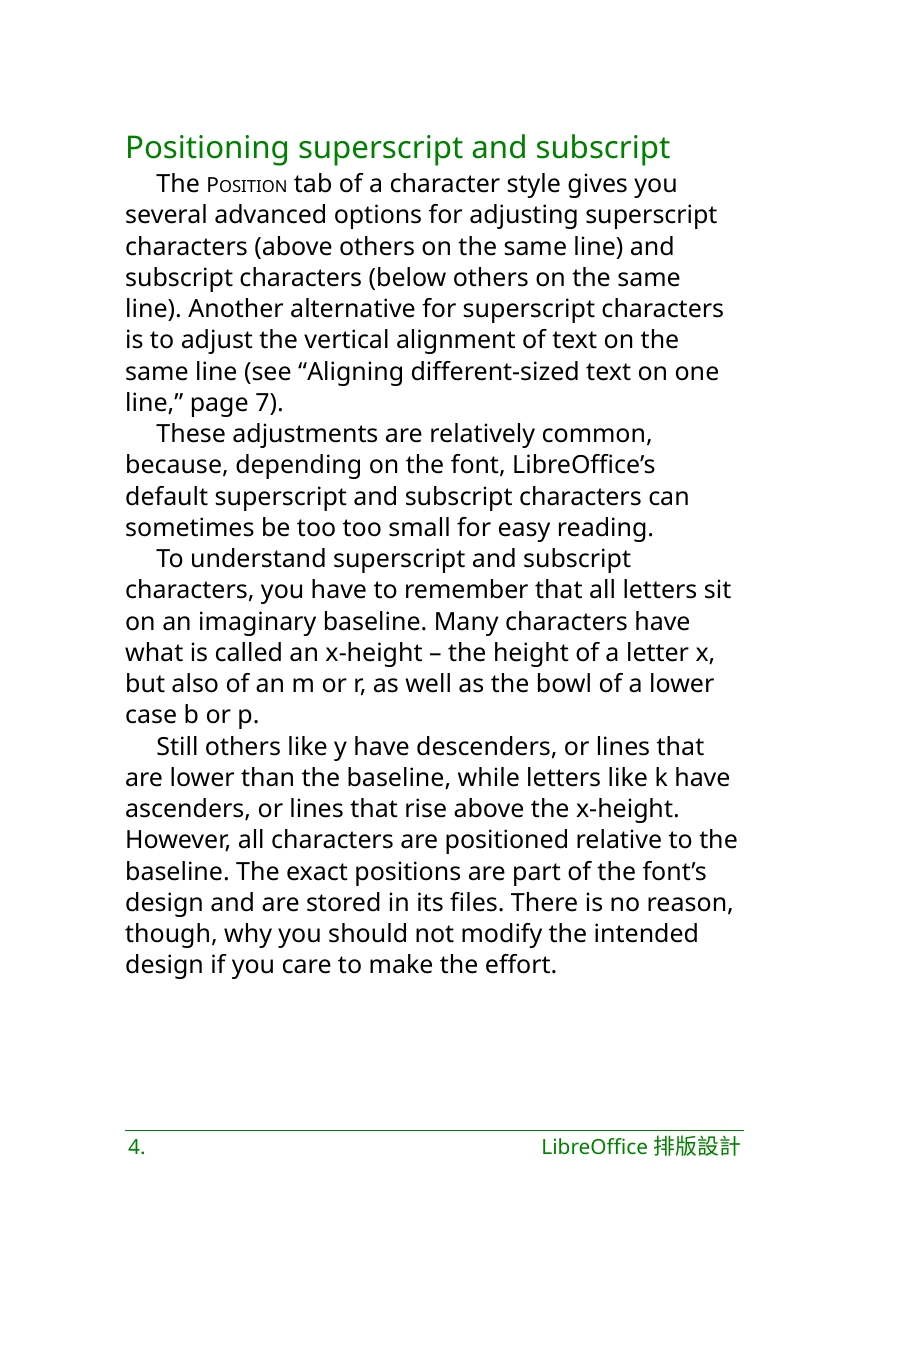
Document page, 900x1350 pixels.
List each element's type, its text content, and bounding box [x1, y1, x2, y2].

text Still others like y have descenders, or lines that are lower than the baseline, while letters like k have ascenders, or lines that rise above the x-height. However, all characters are positioned relative to the baseline. The exact positions are part of the font’s design and are stored in its files. There is no reason, though, why you should not modify the intended design if you care to make the effort. [125, 730, 744, 980]
text These adjustments are relatively common, because, depending on the font, LibreOffice’s default superscript and subscript characters can sometimes be too too small for easy reading. [125, 418, 744, 543]
text To understand superscript and subscript characters, you have to remember that all letters sit on an imaginary baseline. Many characters have what is called an x-height – the height of a letter x, but also of an m or r, as well as the bowl of a lower case b or p. [125, 543, 744, 730]
subtitle Positioning superscript and subscript [125, 125, 744, 168]
text The Position tab of a character style gives you several advanced options for adjusting superscript characters (above others on the same line) and subscript characters (below others on the same line). Another alternative for superscript characters is to adjust the vertical alignment of text on the same line (see “Aligning different-sized text on one line,” page 5). [125, 168, 744, 418]
